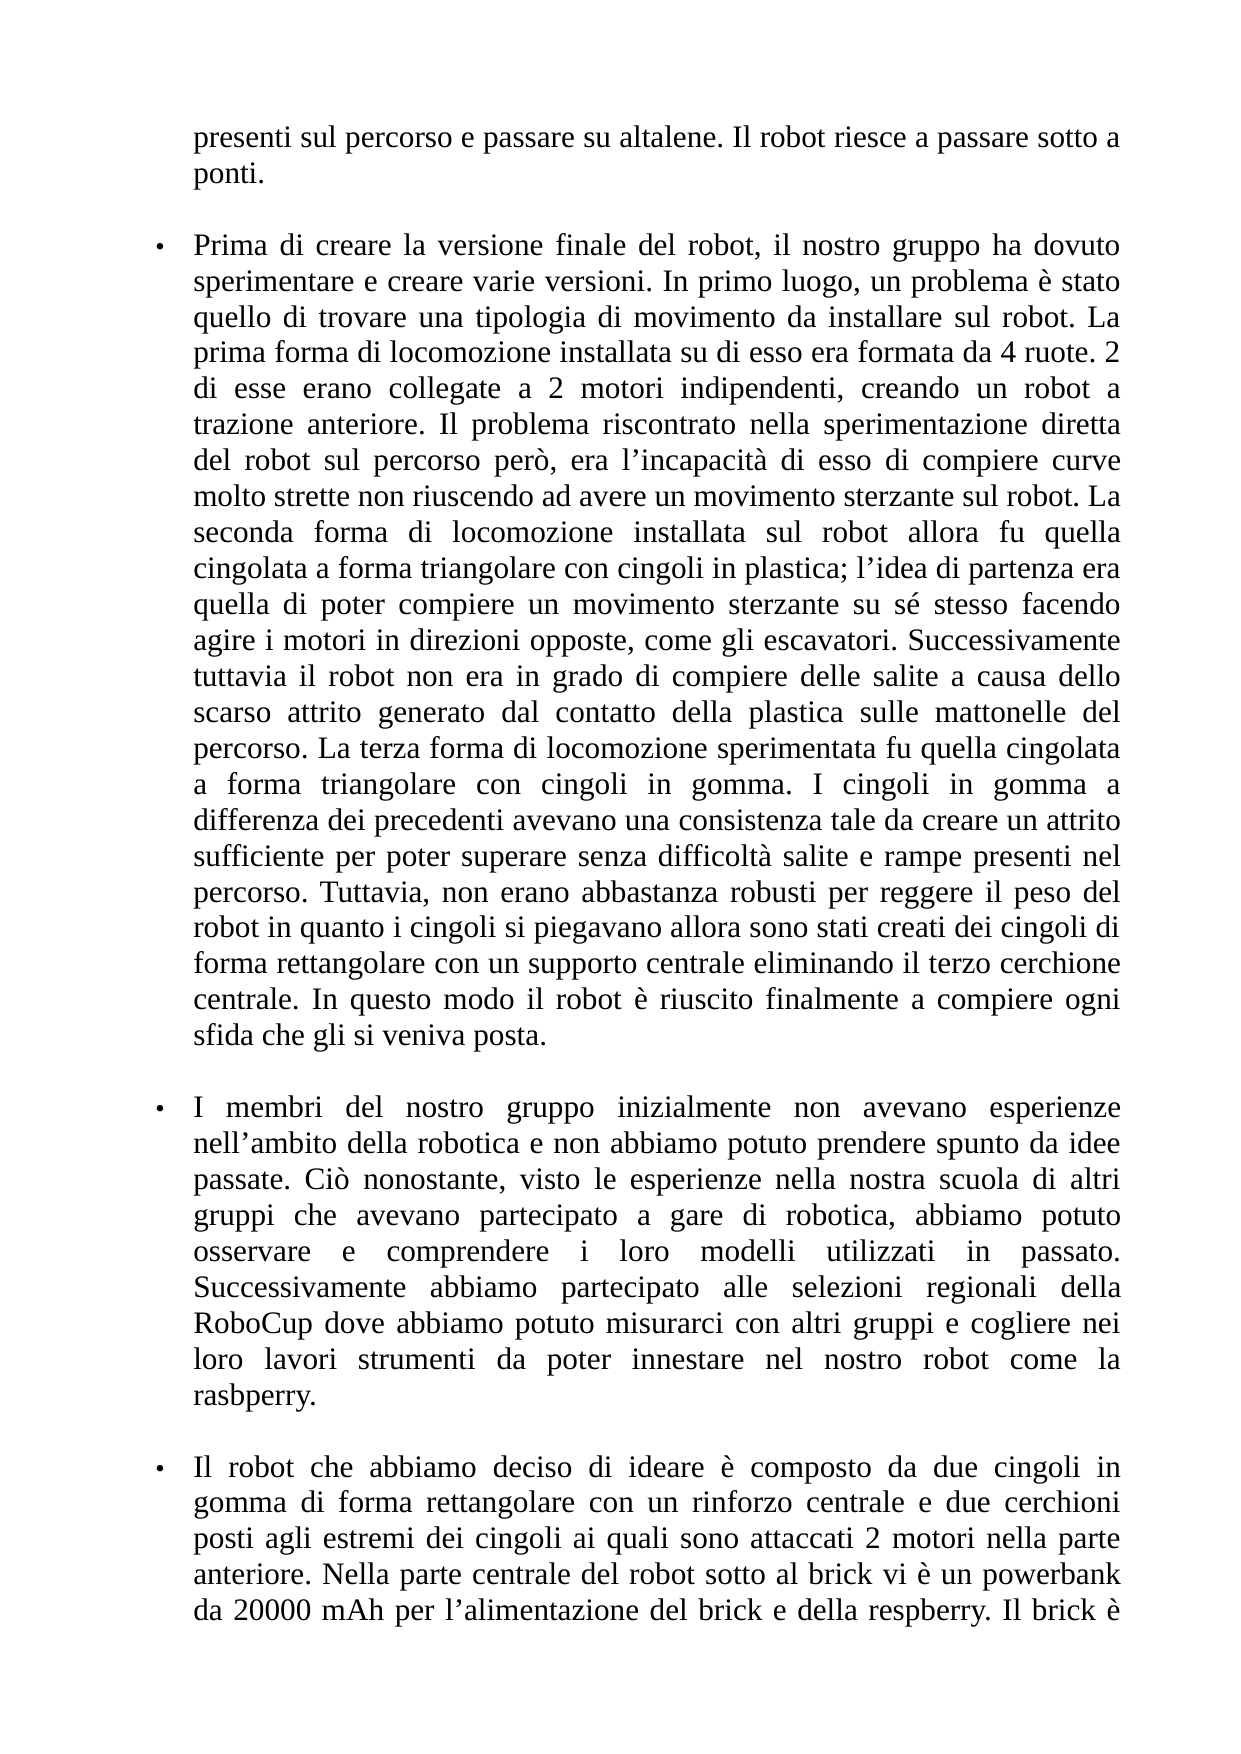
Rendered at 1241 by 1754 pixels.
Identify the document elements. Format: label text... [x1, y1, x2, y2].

list Il robot che abbiamo deciso di ideare è composto da due cingoli in gomma di forma rettangolare con un rinforzo centrale e due cerchioni posti agli estremi dei cingoli ai quali sono attaccati 2 motori nella parte anteriore. Nella parte centrale del robot sotto al brick vi è un powerbank da 20000 mAh per l’alimentazione del brick e della respberry. Il brick è [156, 1448, 1122, 1627]
list Prima di creare la versione finale del robot, il nostro gruppo ha dovuto sperimentare e creare varie versioni. In primo luogo, un problema è stato quello di trovare una tipologia di movimento da installare sul robot. La prima forma di locomozione installata su di esso era formata da 4 ruote. 2 di esse erano collegate a 2 motori indipendenti, creando un robot a trazione anteriore. Il problema riscontrato nella sperimentazione diretta del robot sul percorso però, era l’incapacità di esso di compiere curve molto strette non riuscendo ad avere un movimento sterzante sul robot. La seconda forma di locomozione installata sul robot allora fu quella cingolata a forma triangolare con cingoli in plastica; l’idea di partenza era quella di poter compiere un movimento sterzante su sé stesso facendo agire i motori in direzioni opposte, come gli escavatori. Successivamente tuttavia il robot non era in grado di compiere delle salite a causa dello scarso attrito generato dal contatto della plastica sulle mattonelle del percorso. La terza forma di locomozione sperimentata fu quella cingolata a forma triangolare con cingoli in gomma. I cingoli in gomma a differenza dei precedenti avevano una consistenza tale da creare un attrito sufficiente per poter superare senza difficoltà salite e rampe presenti nel percorso. Tuttavia, non erano abbastanza robusti per reggere il peso del robot in quanto i cingoli si piegavano allora sono stati creati dei cingoli di forma rettangolare con un supporto centrale eliminando il terzo cerchione centrale. In questo modo il robot è riuscito finalmente a compiere ogni sfida che gli si veniva posta. [156, 226, 1122, 1052]
list presenti sul percorso e passare su altalene. Il robot riesce a passare sotto a ponti. [156, 118, 1122, 190]
list I membri del nostro gruppo inizialmente non avevano esperienze nell’ambito della robotica e non abbiamo potuto prendere spunto da idee passate. Ciò nonostante, visto le esperienze nella nostra scuola di altri gruppi che avevano partecipato a gare di robotica, abbiamo potuto osservare e comprendere i loro modelli utilizzati in passato. Successivamente abbiamo partecipato alle selezioni regionali della RoboCup dove abbiamo potuto misurarci con altri gruppi e cogliere nei loro lavori strumenti da poter innestare nel nostro robot come la rasbperry. [156, 1088, 1122, 1412]
